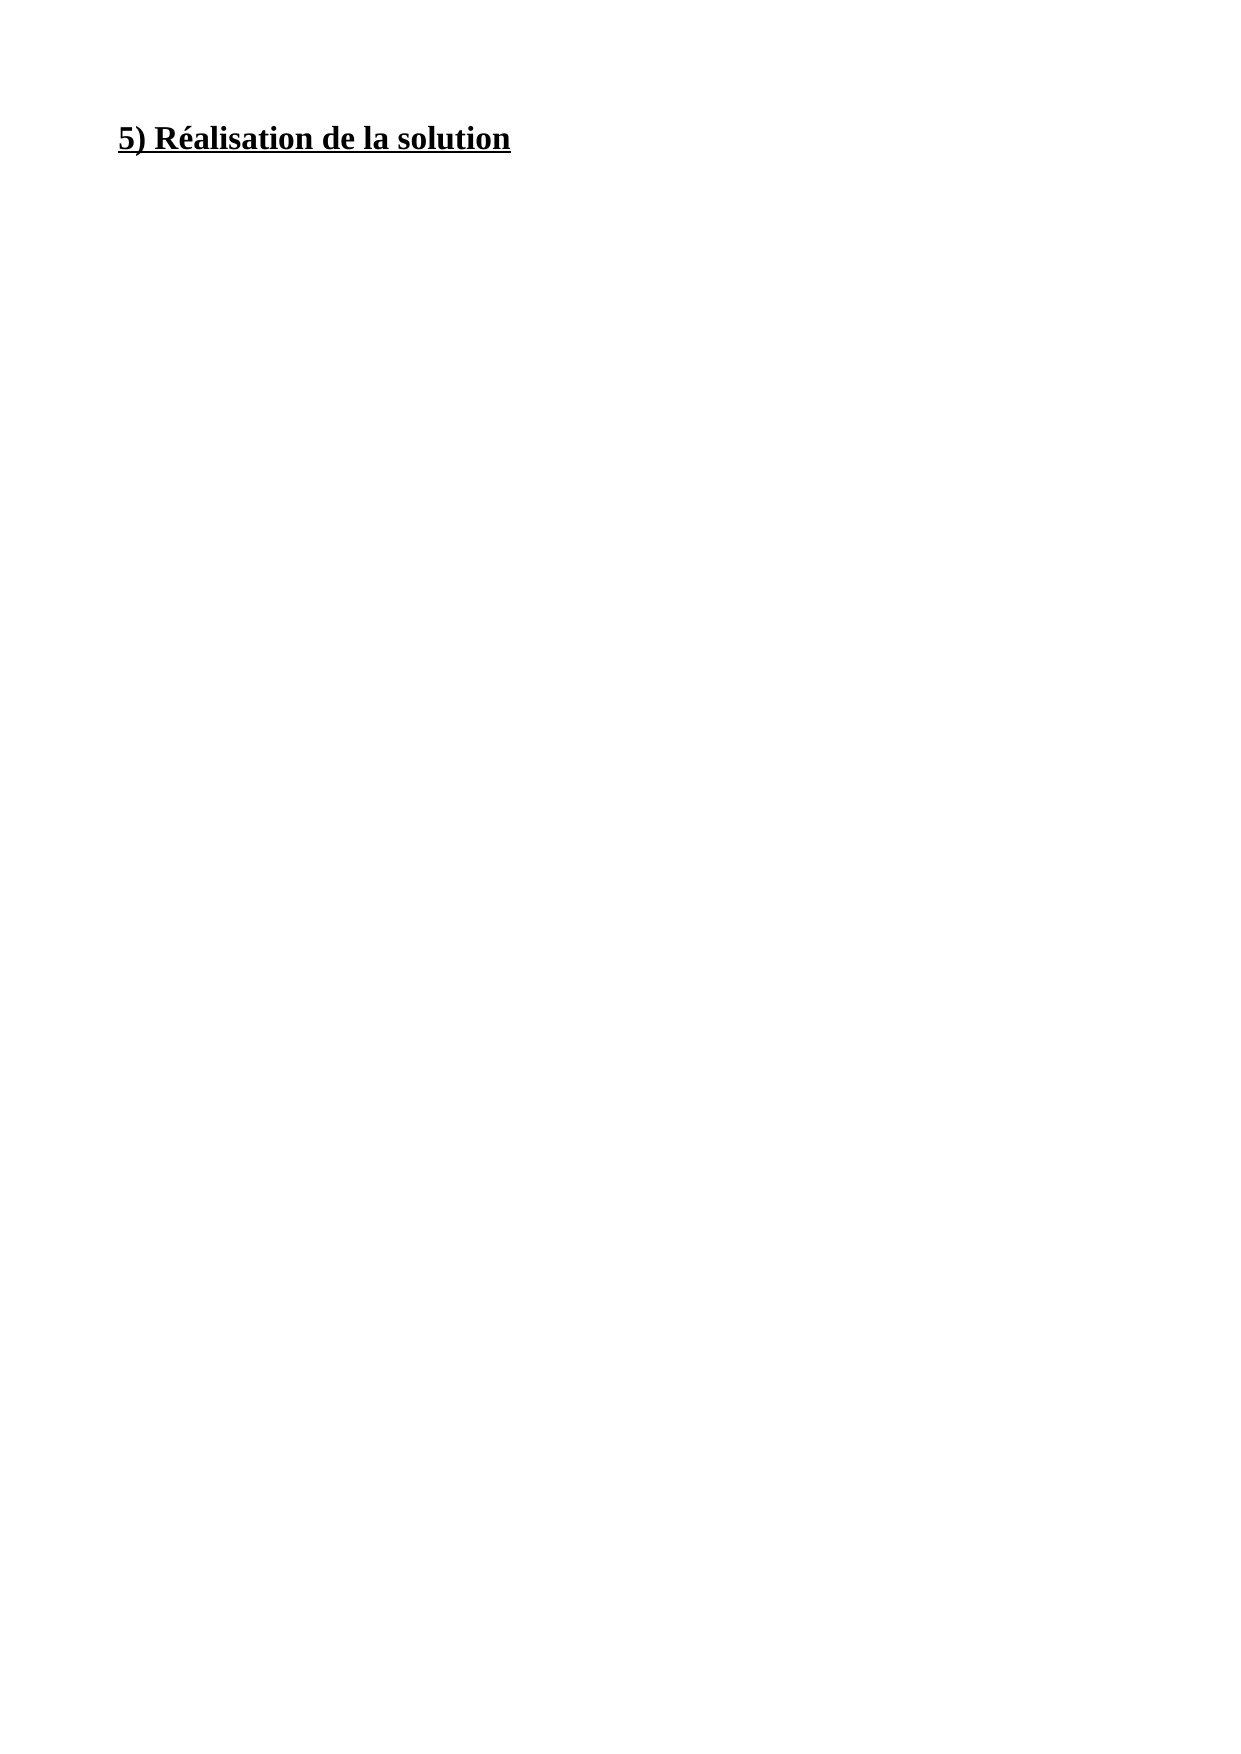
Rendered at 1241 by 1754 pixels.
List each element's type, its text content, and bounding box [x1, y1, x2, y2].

text 5) Réalisation de la solution [118, 118, 1122, 156]
